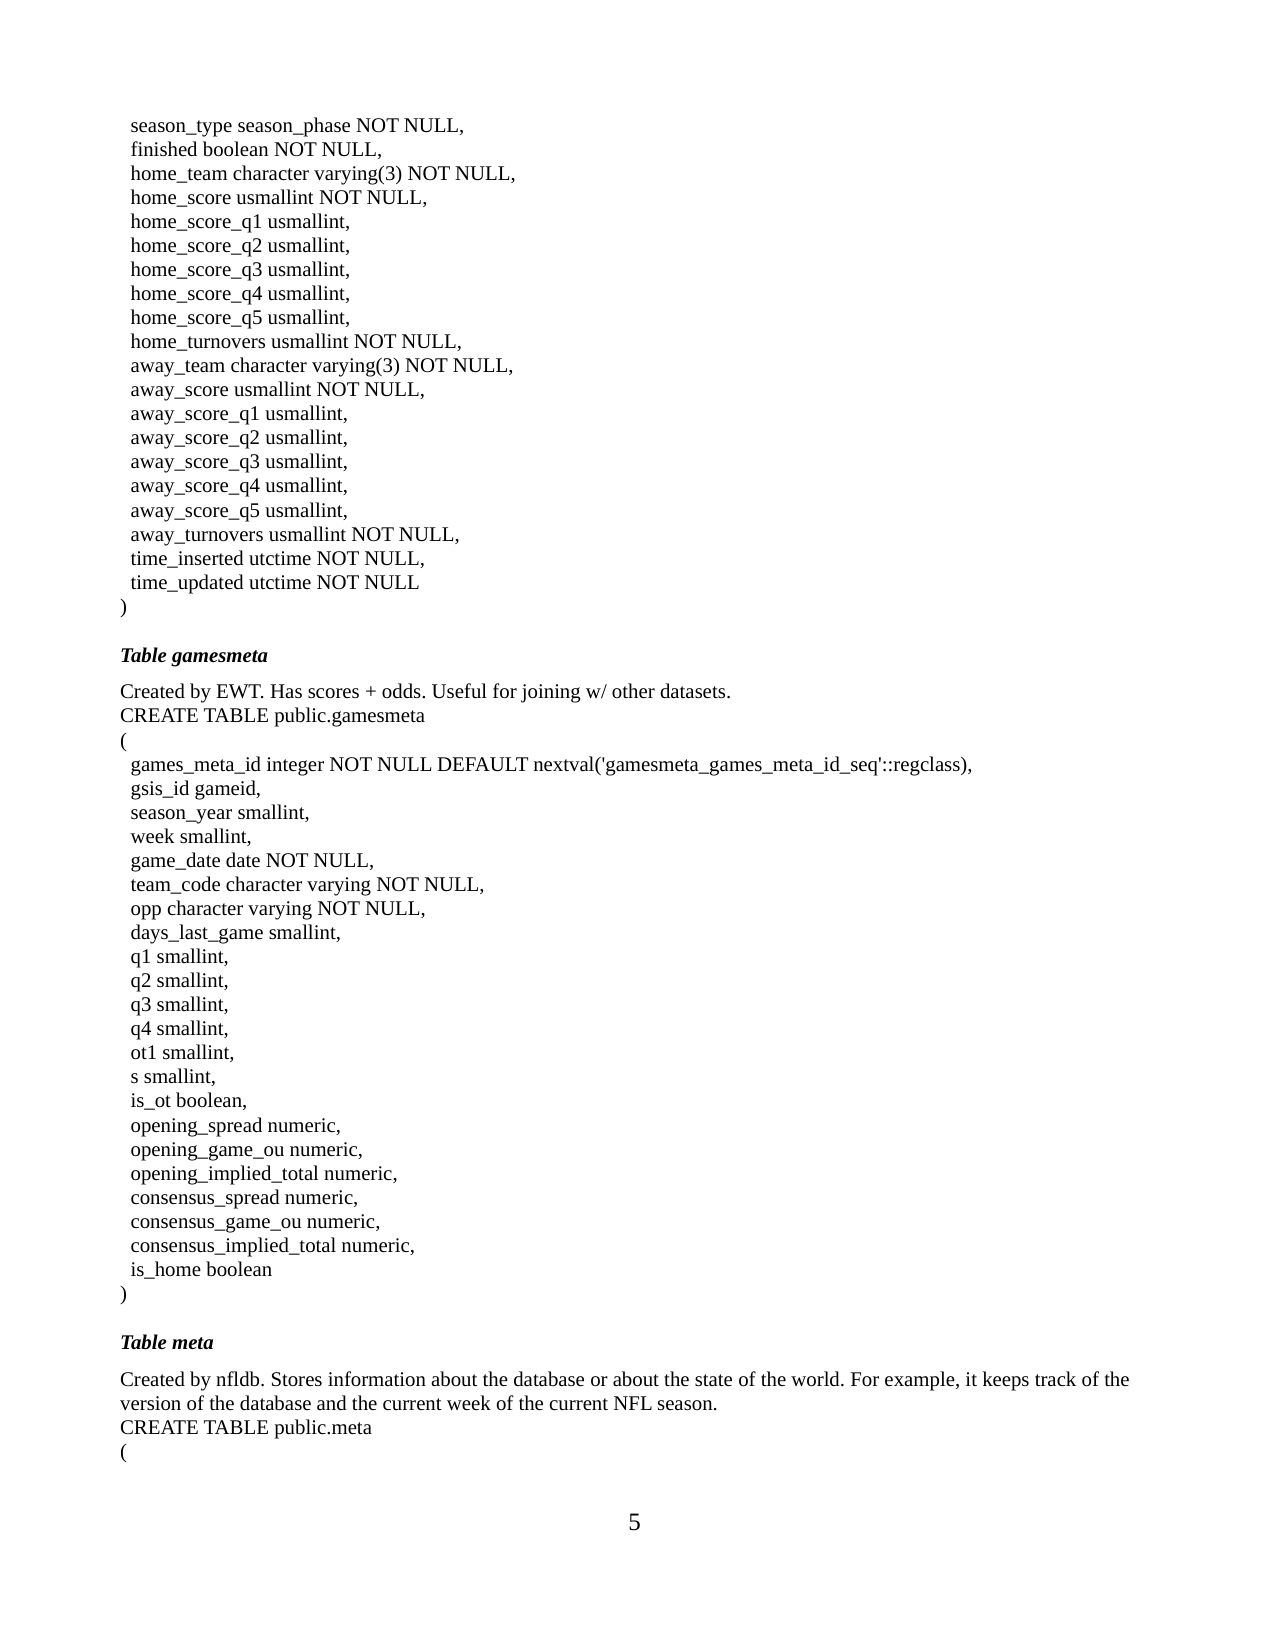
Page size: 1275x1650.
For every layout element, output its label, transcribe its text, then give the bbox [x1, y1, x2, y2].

text games_meta_id integer NOT NULL DEFAULT nextval('gamesmeta_games_meta_id_seq'::regclass), [120, 752, 1155, 776]
text opening_implied_total numeric, [120, 1161, 1155, 1185]
text ot1 smallint, [120, 1040, 1155, 1064]
text gsis_id gameid, [120, 776, 1155, 800]
subtitle Table meta [120, 1330, 1155, 1354]
text home_team character varying(3) NOT NULL, [120, 161, 1155, 185]
text away_score_q1 usmallint, [120, 401, 1155, 425]
text is_home boolean [120, 1257, 1155, 1281]
text q3 smallint, [120, 992, 1155, 1016]
text finished boolean NOT NULL, [120, 137, 1155, 161]
text ( [120, 727, 1155, 752]
text away_score_q5 usmallint, [120, 497, 1155, 522]
text s smallint, [120, 1064, 1155, 1088]
text consensus_implied_total numeric, [120, 1233, 1155, 1257]
text Created by EWT. Has scores + odds. Useful for joining w/ other datasets. [120, 679, 1155, 703]
text q1 smallint, [120, 944, 1155, 968]
text q4 smallint, [120, 1016, 1155, 1040]
text away_score_q3 usmallint, [120, 449, 1155, 473]
text time_inserted utctime NOT NULL, [120, 546, 1155, 570]
text CREATE TABLE public.gamesmeta [120, 703, 1155, 727]
text home_score_q3 usmallint, [120, 257, 1155, 281]
text ( [120, 1439, 1155, 1463]
text time_updated utctime NOT NULL [120, 570, 1155, 594]
text home_score_q4 usmallint, [120, 281, 1155, 305]
text opening_game_ou numeric, [120, 1137, 1155, 1161]
text home_turnovers usmallint NOT NULL, [120, 329, 1155, 353]
text season_type season_phase NOT NULL, [120, 112, 1155, 137]
text home_score usmallint NOT NULL, [120, 185, 1155, 209]
text opening_spread numeric, [120, 1112, 1155, 1137]
text ) [120, 594, 1155, 618]
text season_year smallint, [120, 800, 1155, 824]
text week smallint, [120, 824, 1155, 848]
text away_score usmallint NOT NULL, [120, 377, 1155, 401]
text ) [120, 1281, 1155, 1305]
text away_score_q2 usmallint, [120, 425, 1155, 449]
text away_score_q4 usmallint, [120, 473, 1155, 497]
text away_team character varying(3) NOT NULL, [120, 353, 1155, 377]
text Created by nfldb. Stores information about the database or about the state of the world. For example, it keeps track of the version of the database and the current week of the current NFL season. [120, 1367, 1155, 1415]
text consensus_game_ou numeric, [120, 1209, 1155, 1233]
text days_last_game smallint, [120, 920, 1155, 944]
text consensus_spread numeric, [120, 1185, 1155, 1209]
text home_score_q5 usmallint, [120, 305, 1155, 329]
text opp character varying NOT NULL, [120, 896, 1155, 920]
text home_score_q1 usmallint, [120, 209, 1155, 233]
text CREATE TABLE public.meta [120, 1415, 1155, 1439]
text is_ot boolean, [120, 1088, 1155, 1112]
text away_turnovers usmallint NOT NULL, [120, 522, 1155, 546]
text game_date date NOT NULL, [120, 848, 1155, 872]
subtitle Table gamesmeta [120, 643, 1155, 667]
text home_score_q2 usmallint, [120, 233, 1155, 257]
text q2 smallint, [120, 968, 1155, 992]
text team_code character varying NOT NULL, [120, 872, 1155, 896]
